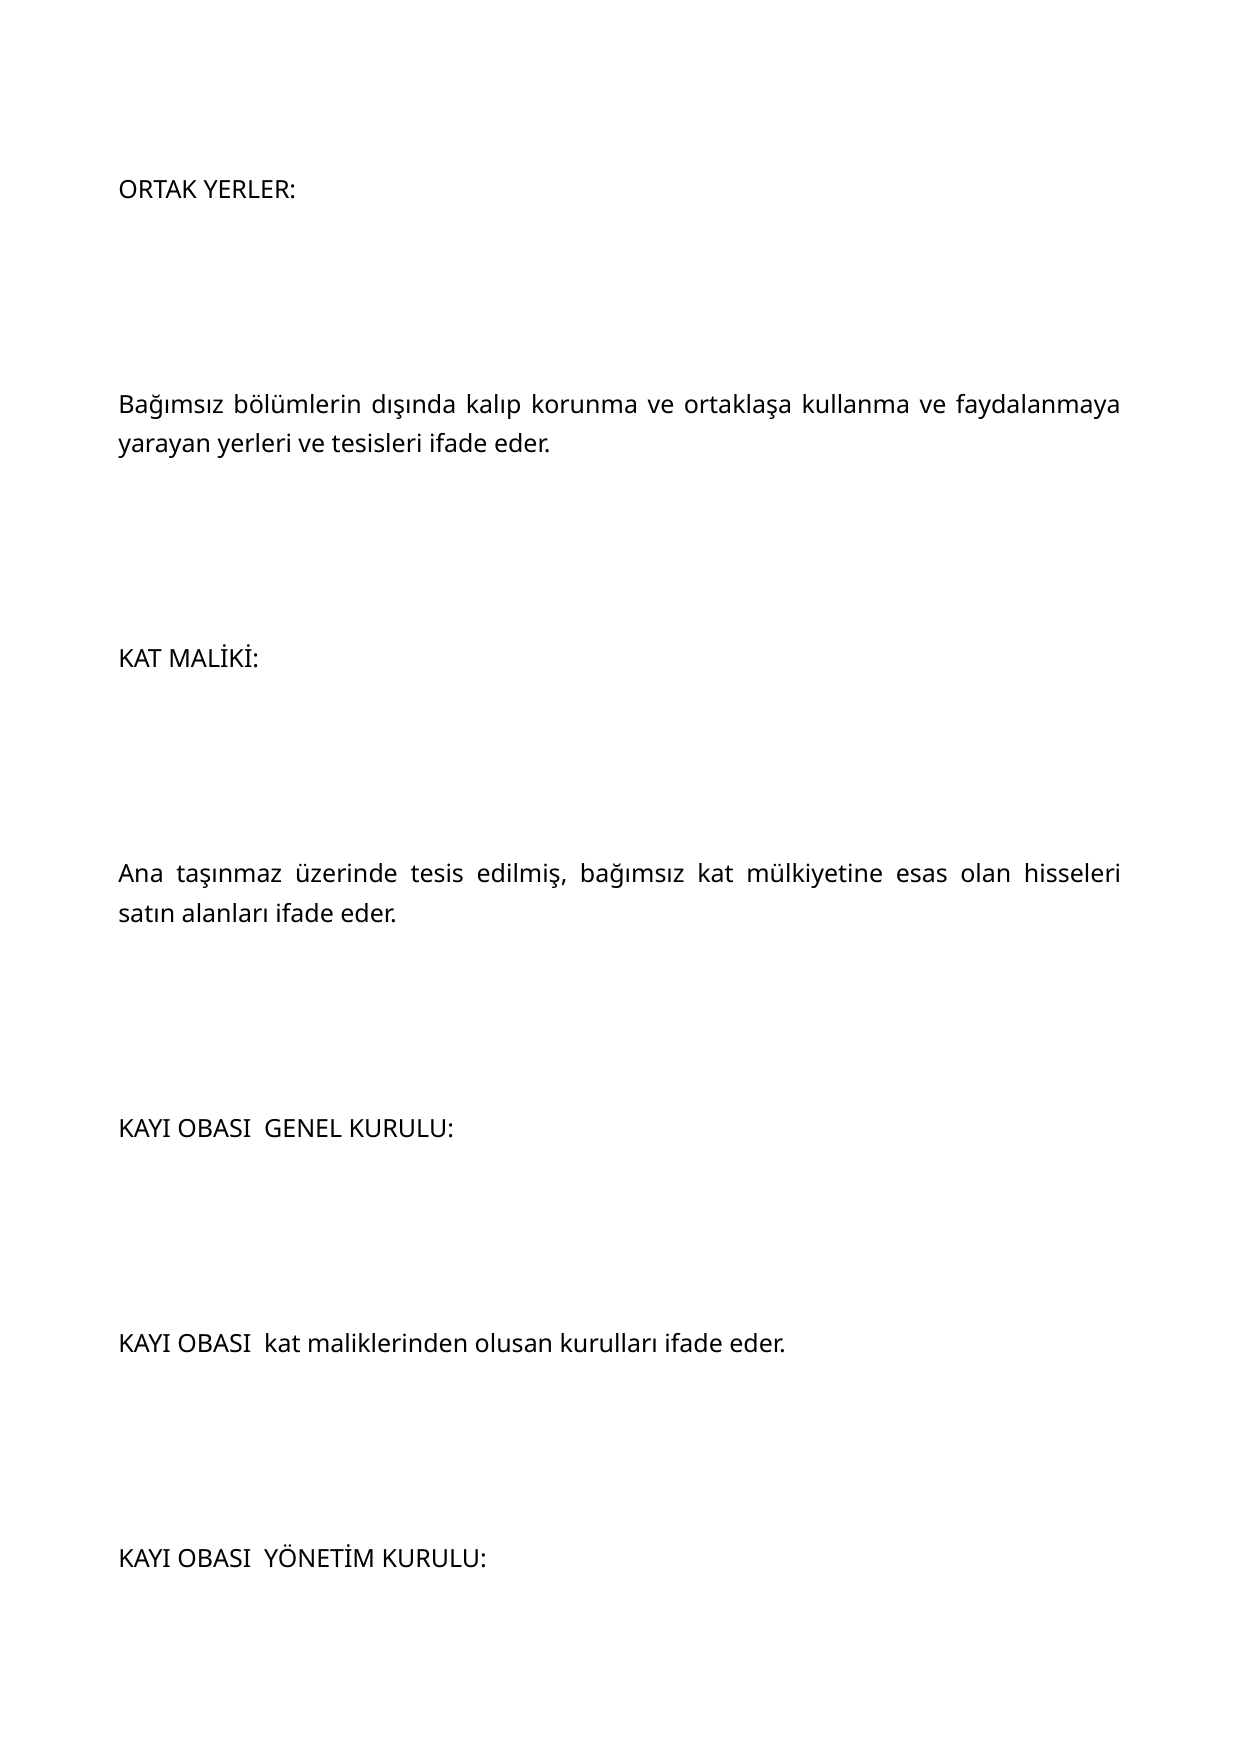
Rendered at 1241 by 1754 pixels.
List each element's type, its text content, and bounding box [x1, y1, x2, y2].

text KAT MALİKİ: [118, 641, 1122, 675]
text KAYI OBASI GENEL KURULU: [118, 1110, 1122, 1144]
text KAYI OBASI YÖNETİM KURULU: [118, 1540, 1122, 1574]
text KAYI OBASI kat maliklerinden olusan kurulları ifade eder. [118, 1325, 1122, 1359]
text ORTAK YERLER: [118, 172, 1122, 206]
text Ana taşınmaz üzerinde tesis edilmiş, bağımsız kat mülkiyetine esas olan hisseleri satın alanları ifade eder. [118, 856, 1122, 929]
text Bağımsız bölümlerin dışında kalıp korunma ve ortaklaşa kullanma ve faydalanmaya yarayan yerleri ve tesisleri ifade eder. [118, 387, 1122, 460]
